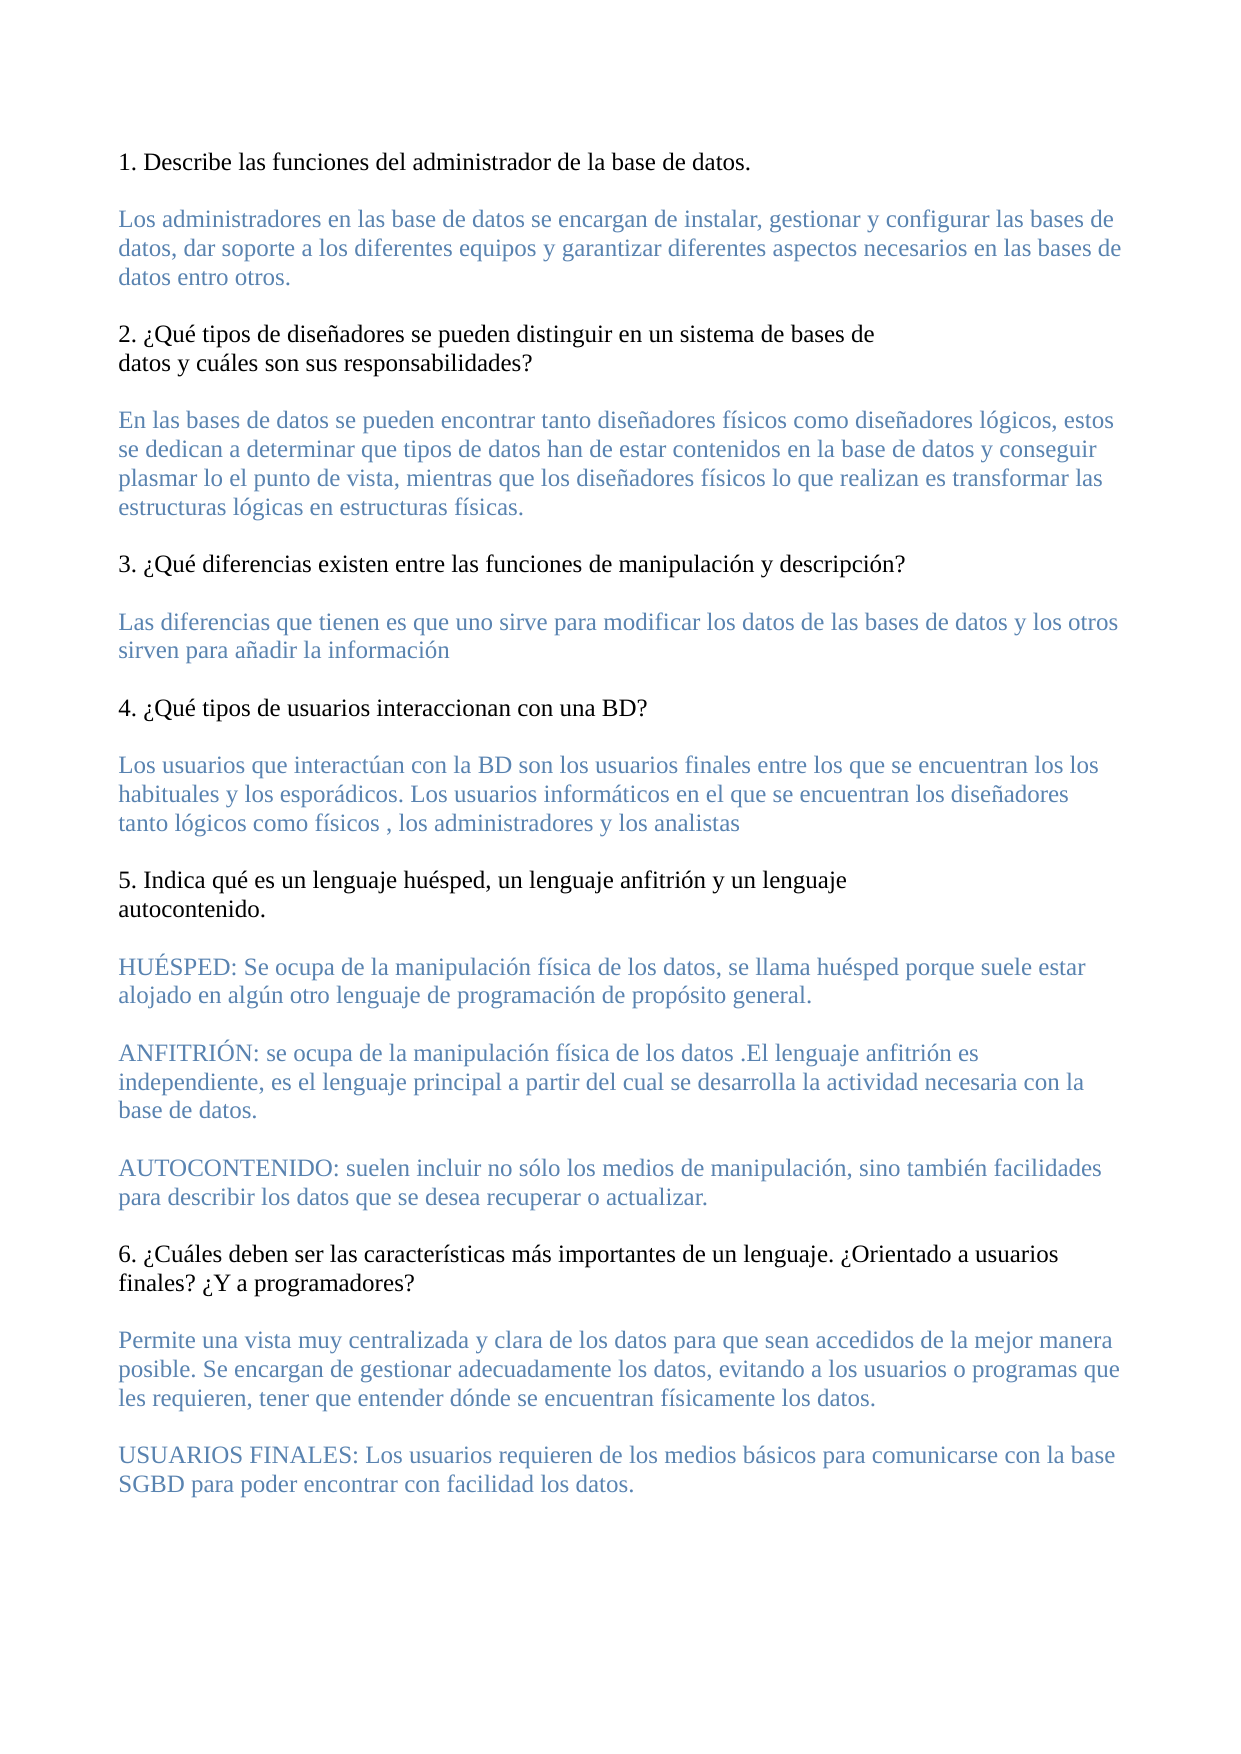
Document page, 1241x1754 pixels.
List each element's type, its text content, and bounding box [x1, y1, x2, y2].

text datos y cuáles son sus responsabilidades? [118, 348, 1122, 377]
text Los administradores en las base de datos se encargan de instalar, gestionar y configurar las bases de datos, dar soporte a los diferentes equipos y garantizar diferentes aspectos necesarios en las bases de datos entro otros. [118, 204, 1122, 291]
text 6. ¿Cuáles deben ser las características más importantes de un lenguaje. ¿Orientado a usuarios finales? ¿Y a programadores? [118, 1239, 1122, 1297]
text 3. ¿Qué diferencias existen entre las funciones de manipulación y descripción? [118, 549, 1122, 578]
text Permite una vista muy centralizada y clara de los datos para que sean accedidos de la mejor manera posible. Se encargan de gestionar adecuadamente los datos, evitando a los usuarios o programas que les requieren, tener que entender dónde se encuentran físicamente los datos. [118, 1326, 1122, 1412]
text HUÉSPED: Se ocupa de la manipulación física de los datos, se llama huésped porque suele estar alojado en algún otro lenguaje de programación de propósito general. [118, 952, 1122, 1009]
text 5. Indica qué es un lenguaje huésped, un lenguaje anfitrión y un lenguaje [118, 866, 1122, 894]
text En las bases de datos se pueden encontrar tanto diseñadores físicos como diseñadores lógicos, estos se dedican a determinar que tipos de datos han de estar contenidos en la base de datos y conseguir plasmar lo el punto de vista, mientras que los diseñadores físicos lo que realizan es transformar las estructuras lógicas en estructuras físicas. [118, 406, 1122, 521]
text 2. ¿Qué tipos de diseñadores se pueden distinguir en un sistema de bases de [118, 319, 1122, 348]
text ANFITRIÓN: se ocupa de la manipulación física de los datos .El lenguaje anfitrión es independiente, es el lenguaje principal a partir del cual se desarrolla la actividad necesaria con la base de datos. [118, 1038, 1122, 1124]
text 4. ¿Qué tipos de usuarios interaccionan con una BD? [118, 693, 1122, 722]
text USUARIOS FINALES: Los usuarios requieren de los medios básicos para comunicarse con la base SGBD para poder encontrar con facilidad los datos. [118, 1441, 1122, 1498]
text autocontenido. [118, 894, 1122, 923]
text AUTOCONTENIDO: suelen incluir no sólo los medios de manipulación, sino también facilidades para describir los datos que se desea recuperar o actualizar. [118, 1153, 1122, 1211]
text Los usuarios que interactúan con la BD son los usuarios finales entre los que se encuentran los los habituales y los esporádicos. Los usuarios informáticos en el que se encuentran los diseñadores tanto lógicos como físicos , los administradores y los analistas [118, 751, 1122, 837]
text Las diferencias que tienen es que uno sirve para modificar los datos de las bases de datos y los otros sirven para añadir la información [118, 607, 1122, 664]
text 1. Describe las funciones del administrador de la base de datos. [118, 147, 1122, 176]
